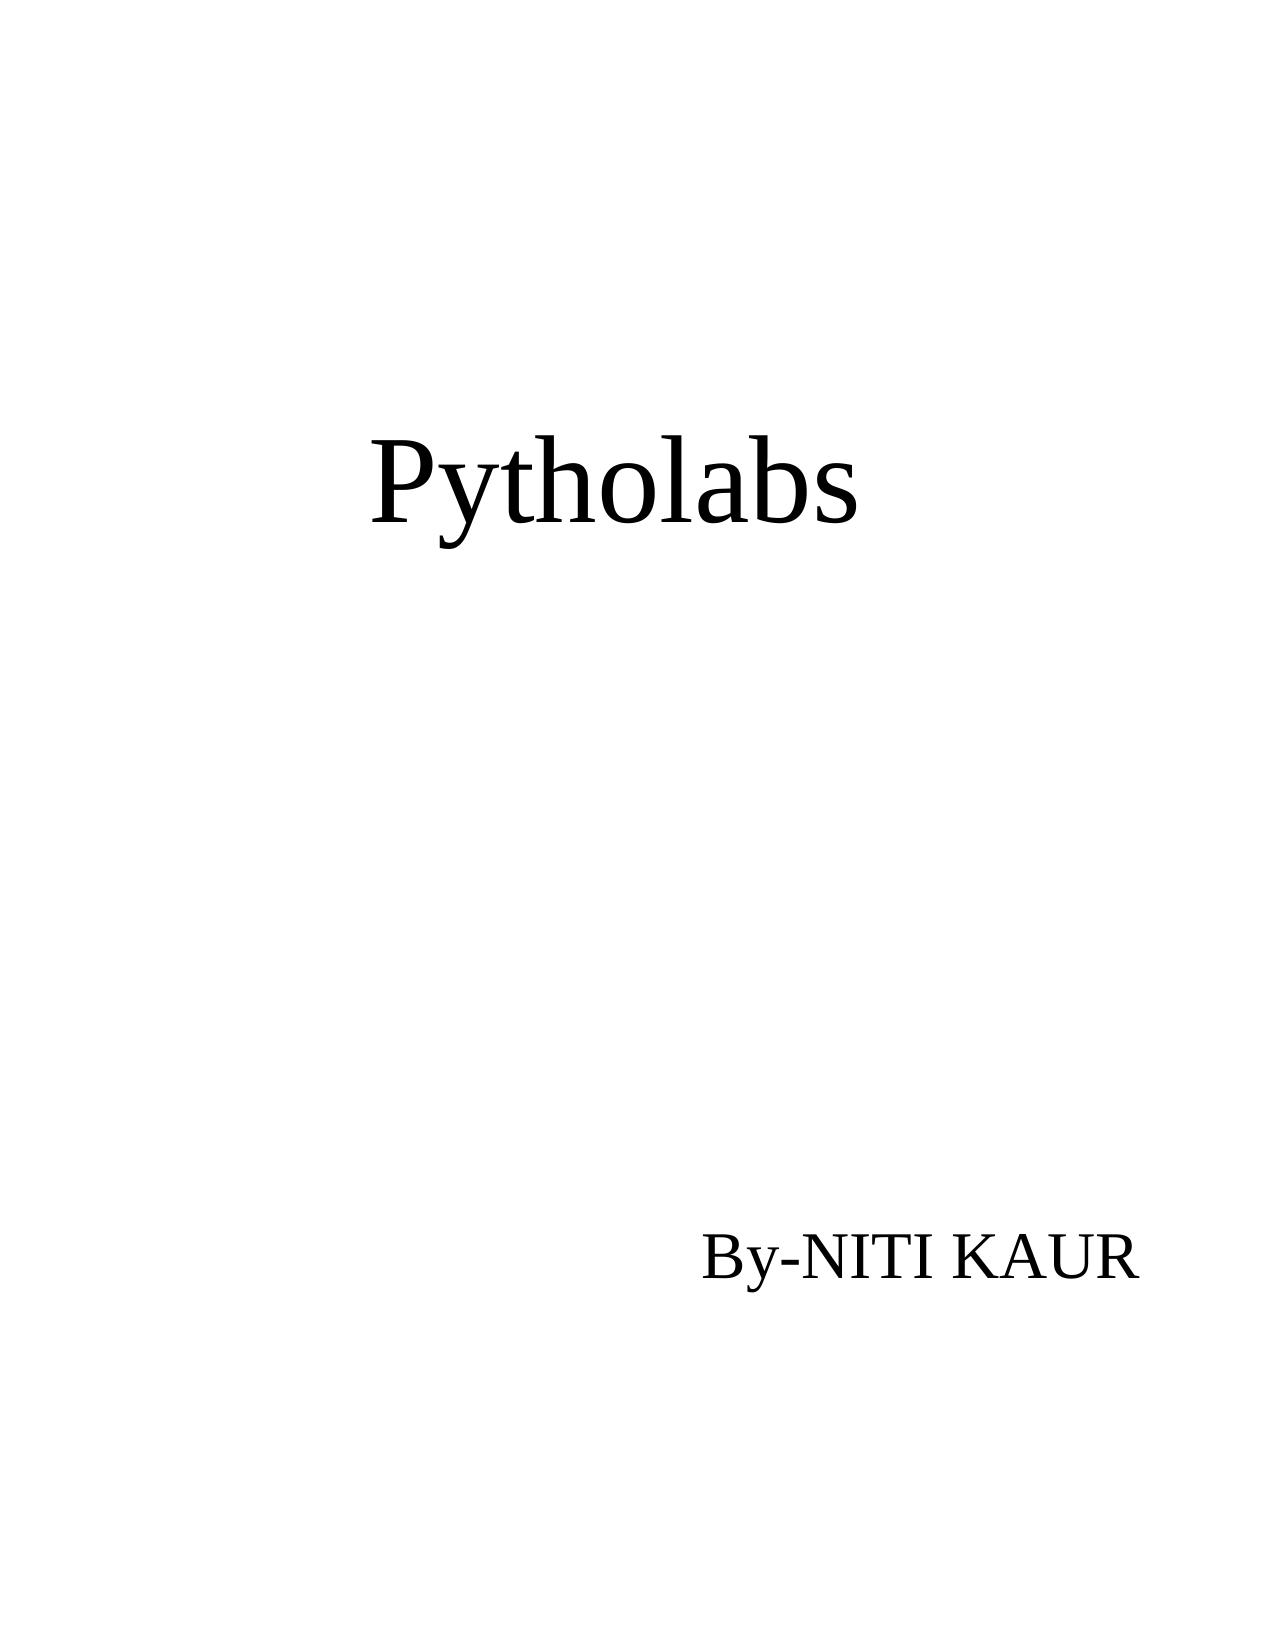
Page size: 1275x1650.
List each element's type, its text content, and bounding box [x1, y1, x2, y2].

text Pytholabs [118, 406, 1157, 549]
text By-NITI KAUR [118, 1201, 1157, 1297]
